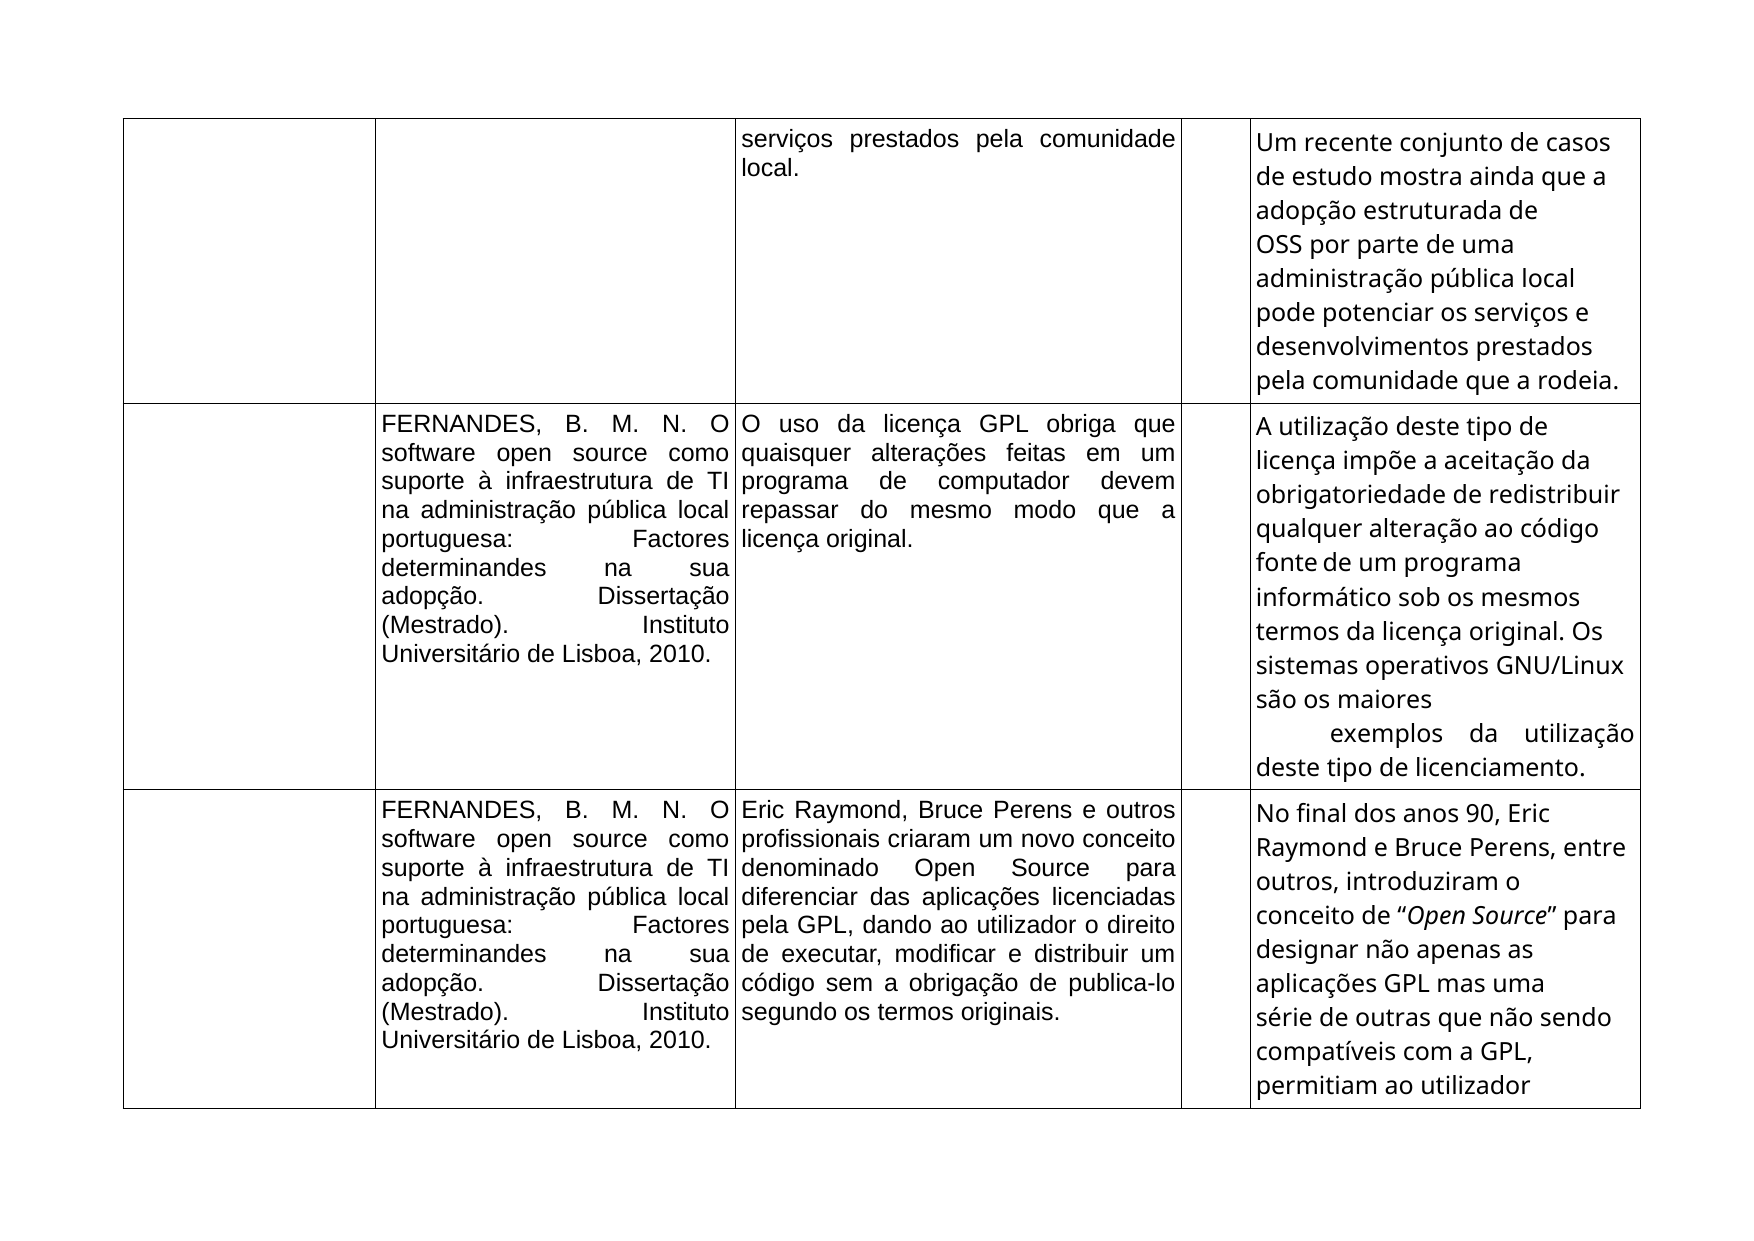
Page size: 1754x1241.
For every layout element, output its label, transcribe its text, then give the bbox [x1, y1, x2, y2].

table_cell [124, 790, 375, 1108]
table_cell O uso da licença GPL obriga que quaisquer alterações feitas em um programa de computador devem repassar do mesmo modo que a licença original. [736, 404, 1181, 789]
table_cell [1182, 404, 1250, 789]
table_cell FERNANDES, B. M. N. O software open source como suporte à infraestrutura de TI na administração pública local portuguesa: Factores determinandes na sua adopção. Dissertação (Mestrado). Instituto Universitário de Lisboa, 2010. [376, 790, 735, 1108]
table_cell [1182, 119, 1250, 403]
table_cell serviços prestados pela comunidade local. [736, 119, 1181, 403]
table_cell Eric Raymond, Bruce Perens e outros profissionais criaram um novo conceito denominado Open Source para diferenciar das aplicações licenciadas pela GPL, dando ao utilizador o direito de executar, modificar e distribuir um código sem a obrigação de publica-lo segundo os termos originais. [736, 790, 1181, 1108]
table_cell FERNANDES, B. M. N. O software open source como suporte à infraestrutura de TI na administração pública local portuguesa: Factores determinandes na sua adopção. Dissertação (Mestrado). Instituto Universitário de Lisboa, 2010. [376, 404, 735, 789]
table_cell Um recente conjunto de casos de estudo mostra ainda que a adopção estruturada de OSS por parte de uma administração pública local pode potenciar os serviços e desenvolvimentos prestados pela comunidade que a rodeia. [1251, 119, 1640, 403]
table_cell A utilização deste tipo de licença impõe a aceitação da obrigatoriedade de redistribuir qualquer alteração ao código fonte de um programa informático sob os mesmos termos da licença original. Os sistemas operativos GNU/Linux são os maiores exemplos da utilização deste tipo de licenciamento. [1251, 404, 1640, 789]
table_cell [124, 119, 375, 403]
table_cell [376, 119, 735, 403]
table_cell No final dos anos 90, Eric Raymond e Bruce Perens, entre outros, introduziram o conceito de “Open Source” para designar não apenas as aplicações GPL mas uma série de outras que não sendo compatíveis com a GPL, permitiam ao utilizador [1251, 790, 1640, 1108]
table_cell [124, 404, 375, 789]
table_cell [1182, 790, 1250, 1108]
